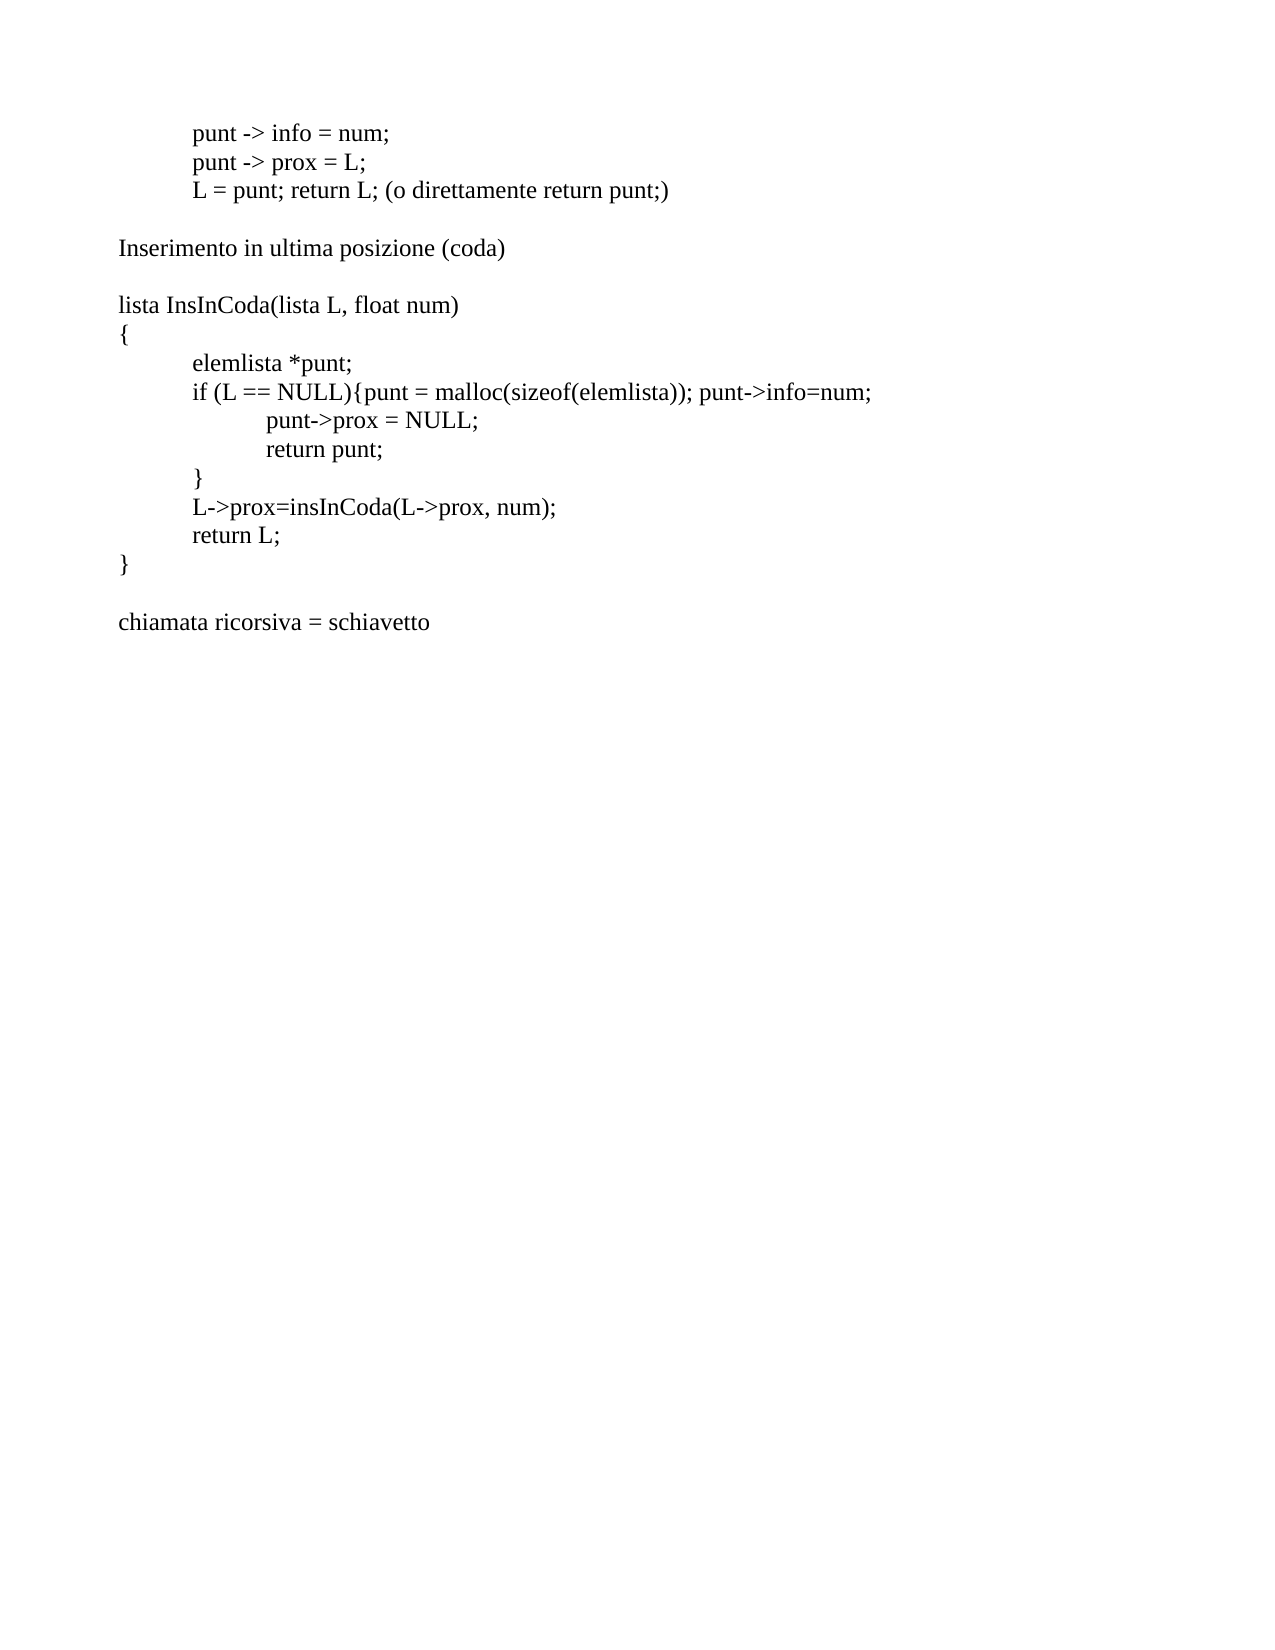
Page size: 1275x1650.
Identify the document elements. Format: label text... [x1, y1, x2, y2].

text { [118, 319, 1157, 348]
text chiamata ricorsiva = schiavetto [118, 607, 1157, 636]
text L = punt; return L; (o direttamente return punt;) [118, 176, 1157, 204]
text elemlista *punt; [118, 348, 1157, 377]
text punt -> prox = L; [118, 147, 1157, 176]
text Inserimento in ultima posizione (coda) lista InsInCoda(lista L, float num) [118, 233, 1157, 319]
text return punt; [118, 434, 1157, 463]
text if (L == NULL){punt = malloc(sizeof(elemlista)); punt->info=num; [118, 377, 1157, 406]
text return L; [118, 521, 1157, 549]
text punt->prox = NULL; [118, 406, 1157, 434]
text } [118, 463, 1157, 492]
text } [118, 549, 1157, 578]
text punt -> info = num; [118, 118, 1157, 147]
text L->prox=insInCoda(L->prox, num); [118, 492, 1157, 521]
